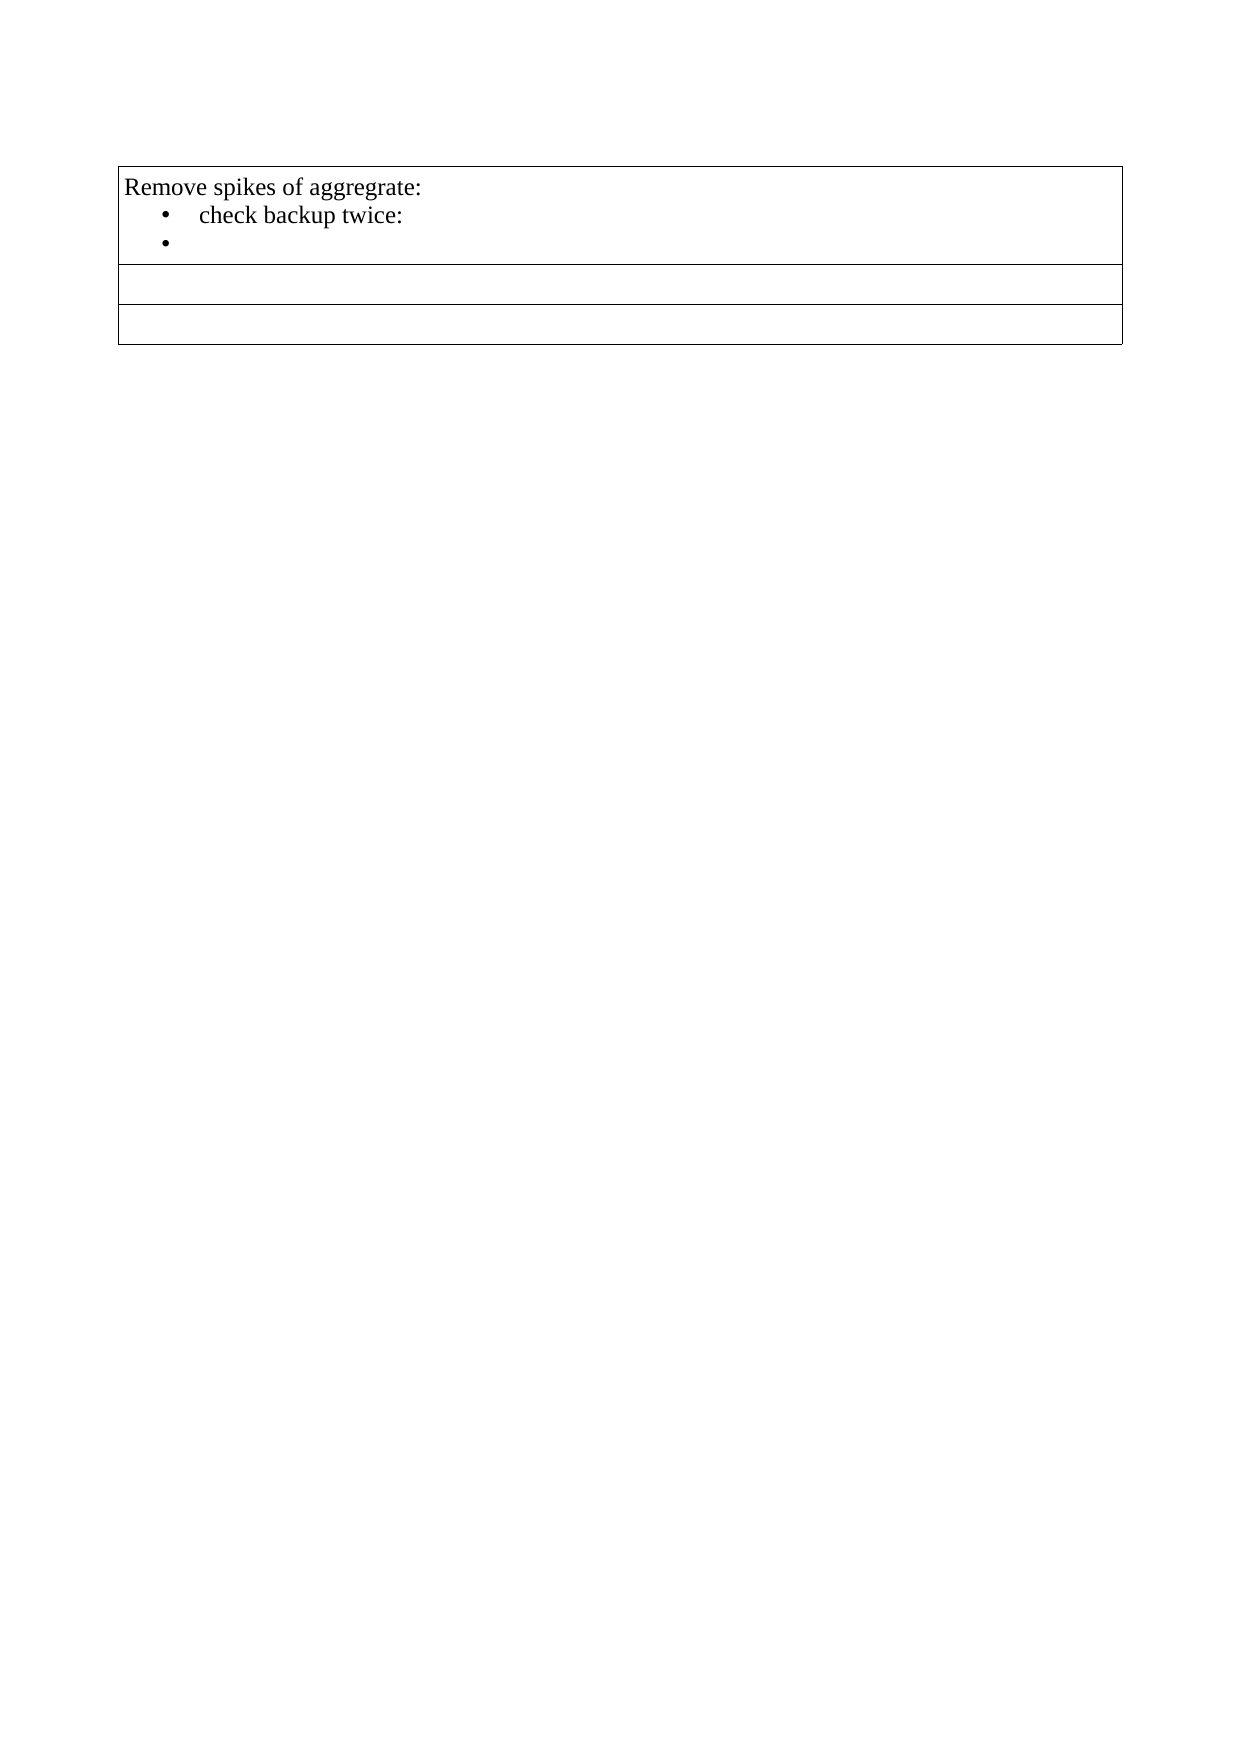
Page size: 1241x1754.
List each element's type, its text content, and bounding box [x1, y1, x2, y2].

table_cell [119, 265, 1122, 304]
table_cell [119, 305, 1122, 344]
table_header Remove spikes of aggregrate: check backup twice: [119, 167, 1122, 263]
